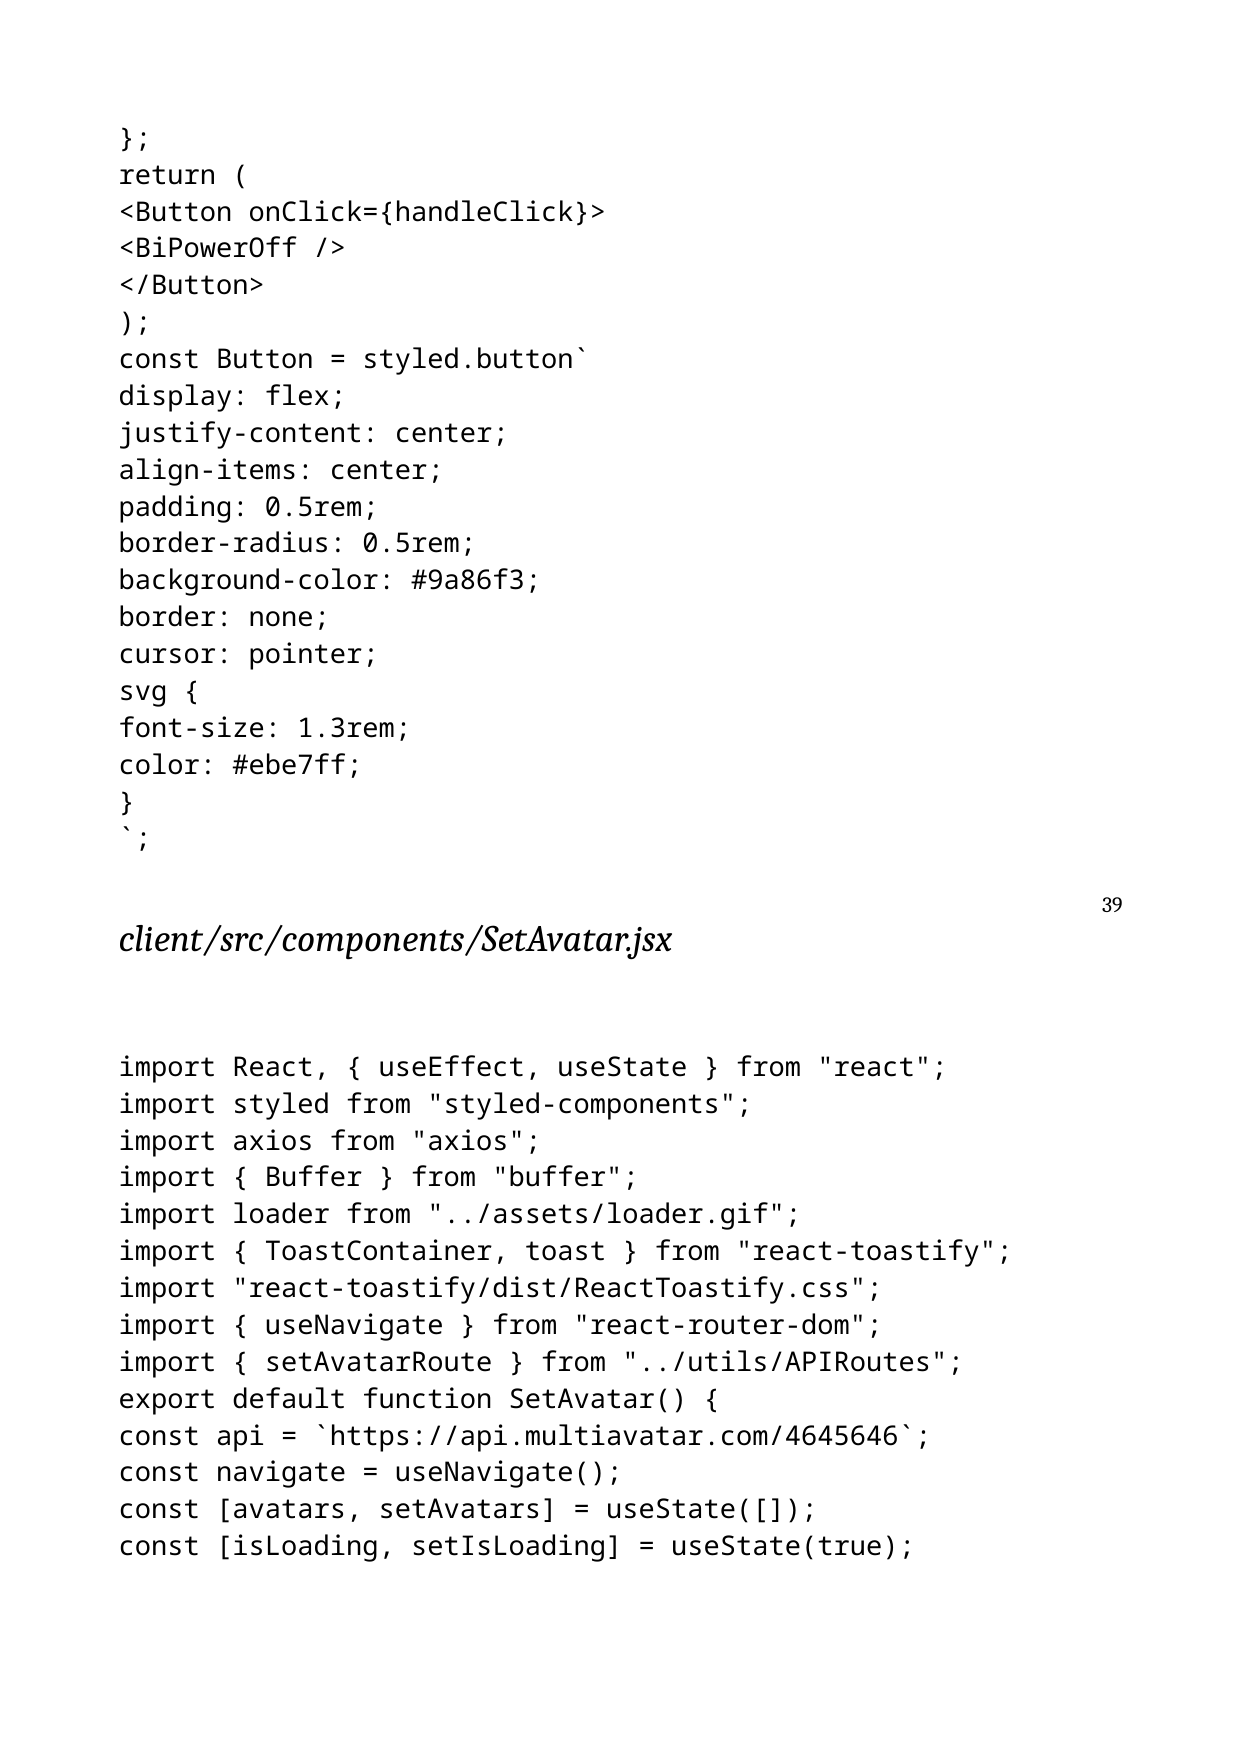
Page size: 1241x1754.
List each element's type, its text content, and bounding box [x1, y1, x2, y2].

text import loader from "../assets/loader.gif"; [118, 1195, 1122, 1232]
text <BiPowerOff /> [118, 229, 1122, 266]
text border: none; [118, 598, 1122, 634]
text import { useNavigate } from "react-router-dom"; [118, 1305, 1122, 1342]
text background-color: #9a86f3; [118, 561, 1122, 598]
text ); [118, 303, 1122, 339]
text svg { [118, 671, 1122, 708]
text padding: 0.5rem; [118, 487, 1122, 524]
text return ( [118, 155, 1122, 192]
text const Button = styled.button` [118, 339, 1122, 376]
text import styled from "styled-components"; [118, 1084, 1122, 1121]
text client/src/components/SetAvatar.jsx [118, 918, 1122, 961]
text font-size: 1.3rem; [118, 708, 1122, 745]
text } [118, 782, 1122, 819]
text import { setAvatarRoute } from "../utils/APIRoutes"; [118, 1342, 1122, 1379]
text import React, { useEffect, useState } from "react"; [118, 1047, 1122, 1084]
text justify-content: center; [118, 413, 1122, 450]
text display: flex; [118, 376, 1122, 413]
text }; [118, 118, 1122, 155]
text </Button> [118, 266, 1122, 303]
text <Button onClick={handleClick}> [118, 192, 1122, 229]
text const api = `https://api.multiavatar.com/4645646`; [118, 1416, 1122, 1453]
text color: #ebe7ff; [118, 745, 1122, 782]
text align-items: center; [118, 450, 1122, 487]
text import { Buffer } from "buffer"; [118, 1158, 1122, 1195]
text const navigate = useNavigate(); [118, 1453, 1122, 1490]
text import axios from "axios"; [118, 1121, 1122, 1158]
text import "react-toastify/dist/ReactToastify.css"; [118, 1268, 1122, 1305]
text `; [118, 819, 1122, 856]
text cursor: pointer; [118, 634, 1122, 671]
text 39 [118, 893, 1122, 918]
text const [avatars, setAvatars] = useState([]); [118, 1490, 1122, 1527]
text border-radius: 0.5rem; [118, 524, 1122, 561]
text export default function SetAvatar() { [118, 1379, 1122, 1416]
text const [isLoading, setIsLoading] = useState(true); [118, 1527, 1122, 1563]
text import { ToastContainer, toast } from "react-toastify"; [118, 1232, 1122, 1268]
